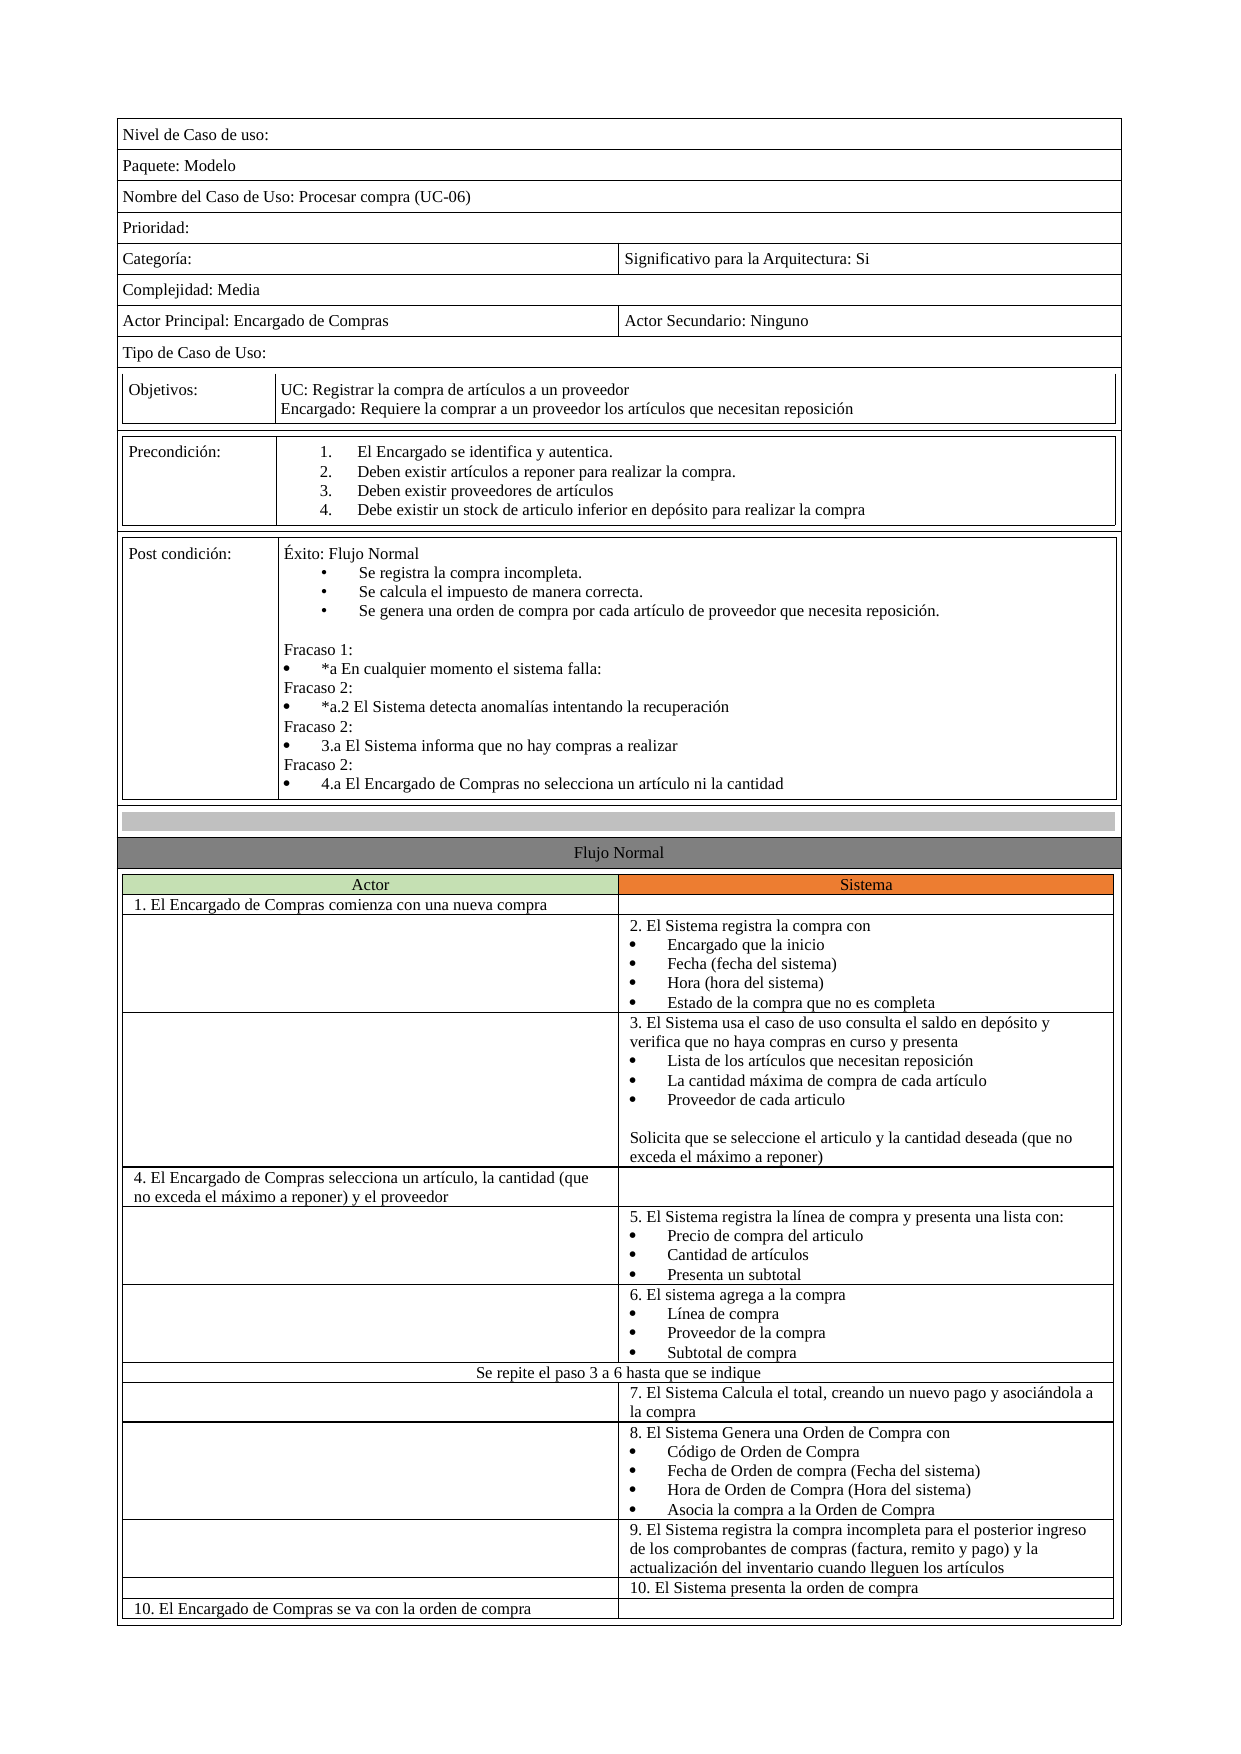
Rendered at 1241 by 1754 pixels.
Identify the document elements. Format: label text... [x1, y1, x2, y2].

table_header Objetivos: [123, 374, 275, 423]
table_cell Flujo Normal [118, 838, 1121, 868]
table_cell 6. El sistema agrega a la compra Línea de compra Proveedor de la compra Subtotal de compra [619, 1285, 1113, 1362]
table_cell Complejidad: Media [118, 275, 1121, 305]
table_cell [123, 1383, 618, 1421]
table_header UC: Registrar la compra de artículos a un proveedor Encargado: Requiere la comprar a un proveedor los artículos que necesitan reposición [276, 374, 1115, 423]
table_header Post condición: [123, 538, 278, 799]
table_cell 3. El Sistema usa el caso de uso consulta el saldo en depósito y verifica que no haya compras en curso y presenta Lista de los artículos que necesitan reposición La cantidad máxima de compra de cada artículo Proveedor de cada articulo Solicita que se seleccione el articulo y la cantidad deseada (que no exceda el máximo a reponer) [619, 1013, 1113, 1166]
table_header Precondición: [123, 437, 276, 524]
table_cell 8. El Sistema Genera una Orden de Compra con Código de Orden de Compra Fecha de Orden de compra (Fecha del sistema) Hora de Orden de Compra (Hora del sistema) Asocia la compra a la Orden de Compra [619, 1423, 1113, 1519]
table_cell [118, 532, 1121, 805]
table_cell 10. El Sistema presenta la orden de compra [619, 1578, 1113, 1597]
table_cell [123, 1013, 618, 1166]
table_cell Actor Secundario: Ninguno [619, 306, 1121, 336]
table_cell Prioridad: [118, 213, 1121, 243]
table_cell Significativo para la Arquitectura: Si [619, 244, 1121, 274]
table_cell Actor Principal: Encargado de Compras [118, 306, 618, 336]
table_cell 1. El Encargado de Compras comienza con una nueva compra [123, 895, 618, 914]
table_cell [123, 1578, 618, 1597]
table_cell 7. El Sistema Calcula el total, creando un nuevo pago y asociándola a la compra [619, 1383, 1113, 1421]
table_cell [619, 895, 1113, 914]
table_cell [123, 915, 618, 1012]
table_cell Categoría: [118, 244, 618, 274]
table_header El Encargado se identifica y autentica. Deben existir artículos a reponer para realizar la compra. Deben existir proveedores de artículos Debe existir un stock de articulo inferior en depósito para realizar la compra [277, 437, 1115, 524]
table_header Sistema [619, 875, 1113, 894]
table_cell [118, 368, 1121, 430]
table_cell [619, 1168, 1113, 1206]
table_cell [123, 1423, 618, 1519]
table_cell [118, 431, 1121, 531]
table_cell 5. El Sistema registra la línea de compra y presenta una lista con: Precio de compra del articulo Cantidad de artículos Presenta un subtotal [619, 1207, 1113, 1284]
table_cell [123, 1285, 618, 1362]
table_cell [118, 869, 1121, 1624]
table_cell Nombre del Caso de Uso: Procesar compra (UC-06) [118, 181, 1121, 212]
table_cell [118, 806, 1121, 837]
table_header Actor [123, 875, 618, 894]
table_cell [619, 1599, 1113, 1618]
table_cell 4. El Encargado de Compras selecciona un artículo, la cantidad (que no exceda el máximo a reponer) y el proveedor [123, 1168, 618, 1206]
table_cell 2. El Sistema registra la compra con Encargado que la inicio Fecha (fecha del sistema) Hora (hora del sistema) Estado de la compra que no es completa [619, 915, 1113, 1012]
table_header Nivel de Caso de uso: [118, 119, 1121, 149]
table_cell [123, 1520, 618, 1577]
table_cell [123, 1207, 618, 1284]
table_cell Se repite el paso 3 a 6 hasta que se indique [123, 1363, 1113, 1382]
table_cell 9. El Sistema registra la compra incompleta para el posterior ingreso de los comprobantes de compras (factura, remito y pago) y la actualización del inventario cuando lleguen los artículos [619, 1520, 1113, 1577]
table_cell 10. El Encargado de Compras se va con la orden de compra [123, 1599, 618, 1618]
table_cell Tipo de Caso de Uso: [118, 337, 1121, 367]
table_header Éxito: Flujo Normal Se registra la compra incompleta. Se calcula el impuesto de manera correcta. Se genera una orden de compra por cada artículo de proveedor que necesita reposición. Fracaso 1: *a En cualquier momento el sistema falla: Fracaso 2: *a.2 El Sistema detecta anomalías intentando la recuperación Fracaso 2: 3.a El Sistema informa que no hay compras a realizar Fracaso 2: 4.a El Encargado de Compras no selecciona un artículo ni la cantidad [279, 538, 1116, 799]
table_cell Paquete: Modelo [118, 150, 1121, 180]
